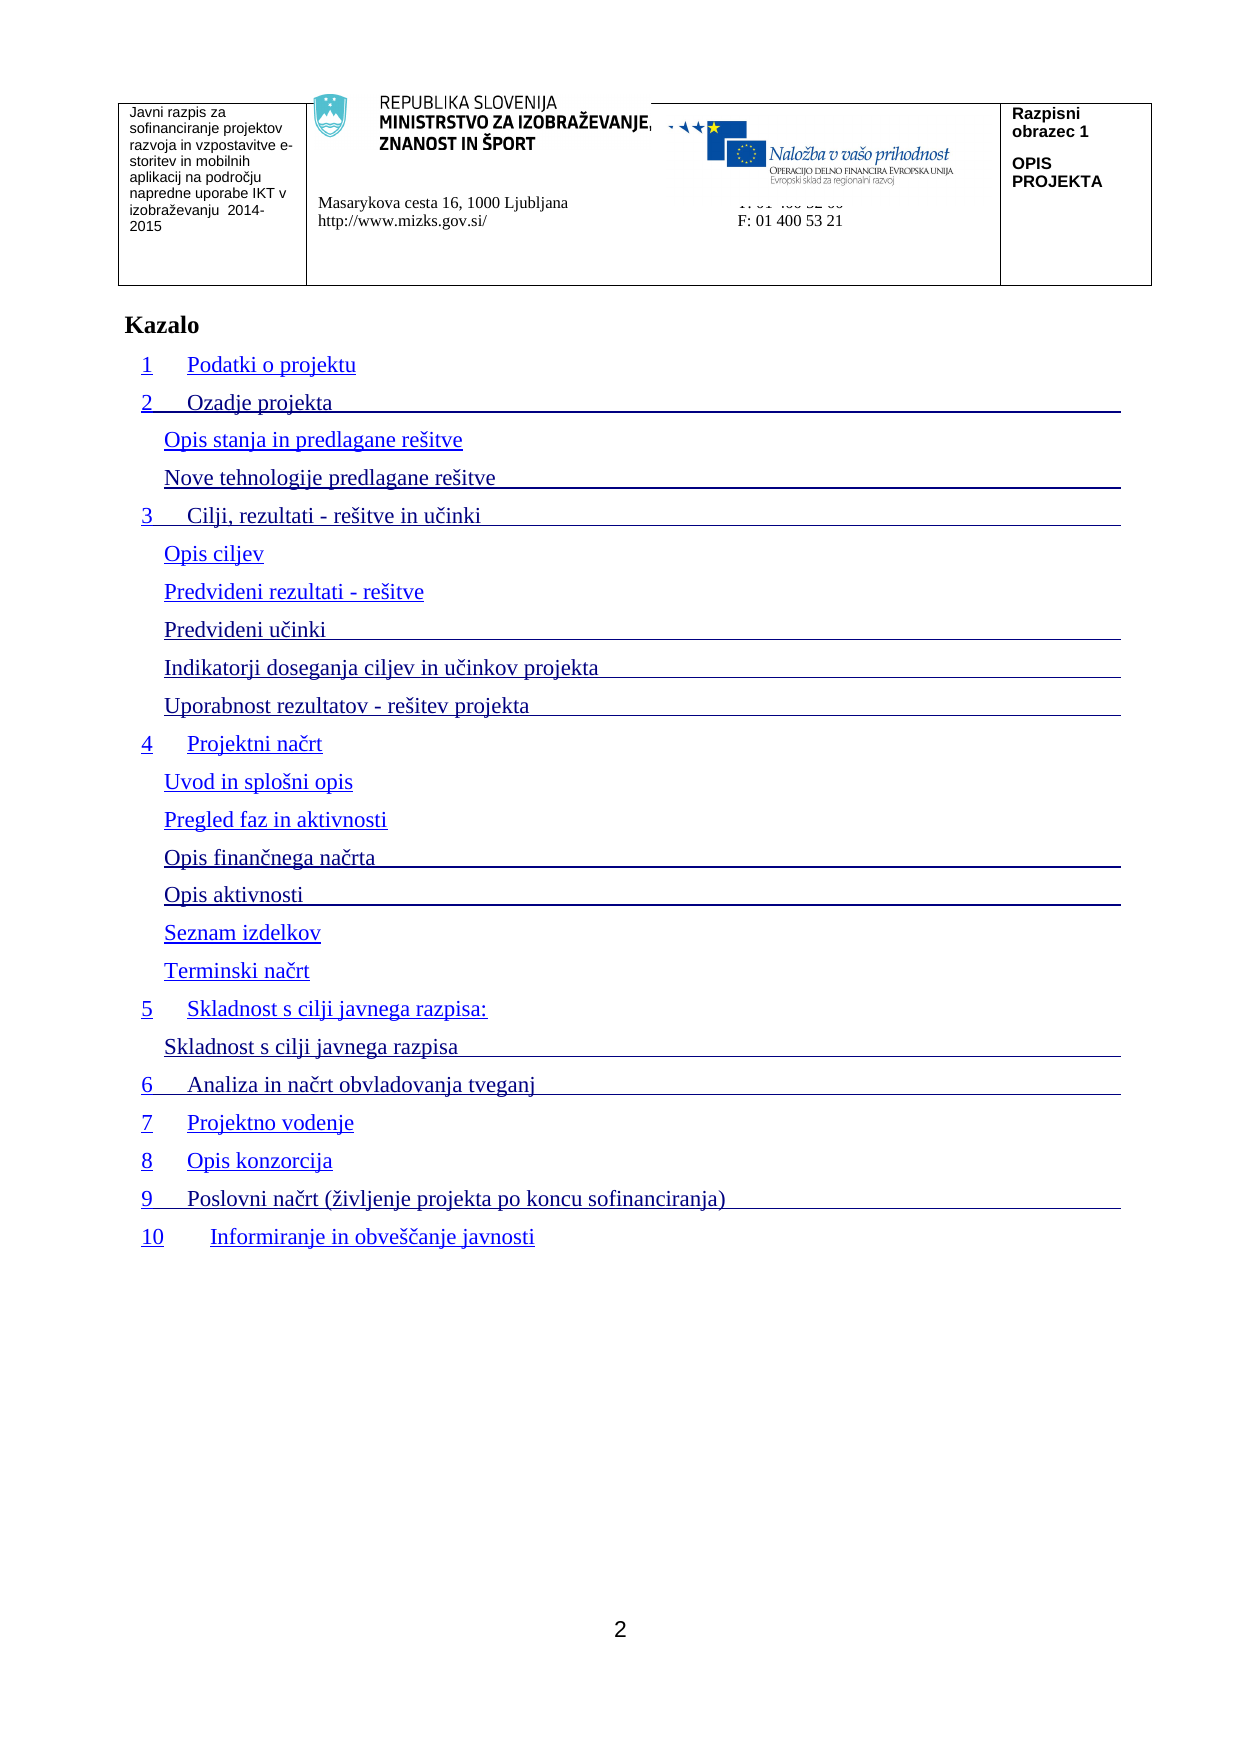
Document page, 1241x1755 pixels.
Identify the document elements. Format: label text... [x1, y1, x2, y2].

text Opis aktivnosti [164, 882, 1122, 908]
text Nove tehnologije predlagane rešitve [164, 465, 1122, 491]
text 2 Ozadje projekta [141, 389, 1122, 415]
text 10 Informiranje in obveščanje javnosti [141, 1224, 1122, 1249]
text Terminski načrt [164, 958, 1122, 984]
text Kazalo [118, 311, 1122, 339]
text Uvod in splošni opis [164, 769, 1122, 794]
text 3 Cilji, rezultati - rešitve in učinki [141, 503, 1122, 529]
text Skladnost s cilji javnega razpisa [164, 1034, 1122, 1059]
text 5 Skladnost s cilji javnega razpisa: [141, 996, 1122, 1022]
text 6 Analiza in načrt obvladovanja tveganj [141, 1072, 1122, 1097]
text Opis finančnega načrta [164, 844, 1122, 870]
text Seznam izdelkov [164, 920, 1122, 946]
text 8 Opis konzorcija [141, 1148, 1122, 1173]
picture [313, 94, 652, 150]
text Pregled faz in aktivnosti [164, 807, 1122, 832]
text Opis ciljev [164, 541, 1122, 567]
text Indikatorji doseganja ciljev in učinkov projekta [164, 655, 1122, 680]
text Predvideni rezultati - rešitve [164, 579, 1122, 604]
text 9 Poslovni načrt (življenje projekta po koncu sofinanciranja) [141, 1186, 1122, 1211]
text Uporabnost rezultatov - rešitev projekta [164, 693, 1122, 718]
text 1 Podatki o projektu [141, 352, 1122, 377]
text 4 Projektni načrt [141, 731, 1122, 756]
text Predvideni učinki [164, 617, 1122, 642]
text Opis stanja in predlagane rešitve [164, 427, 1122, 453]
text 7 Projektno vodenje [141, 1110, 1122, 1135]
picture [665, 115, 993, 206]
